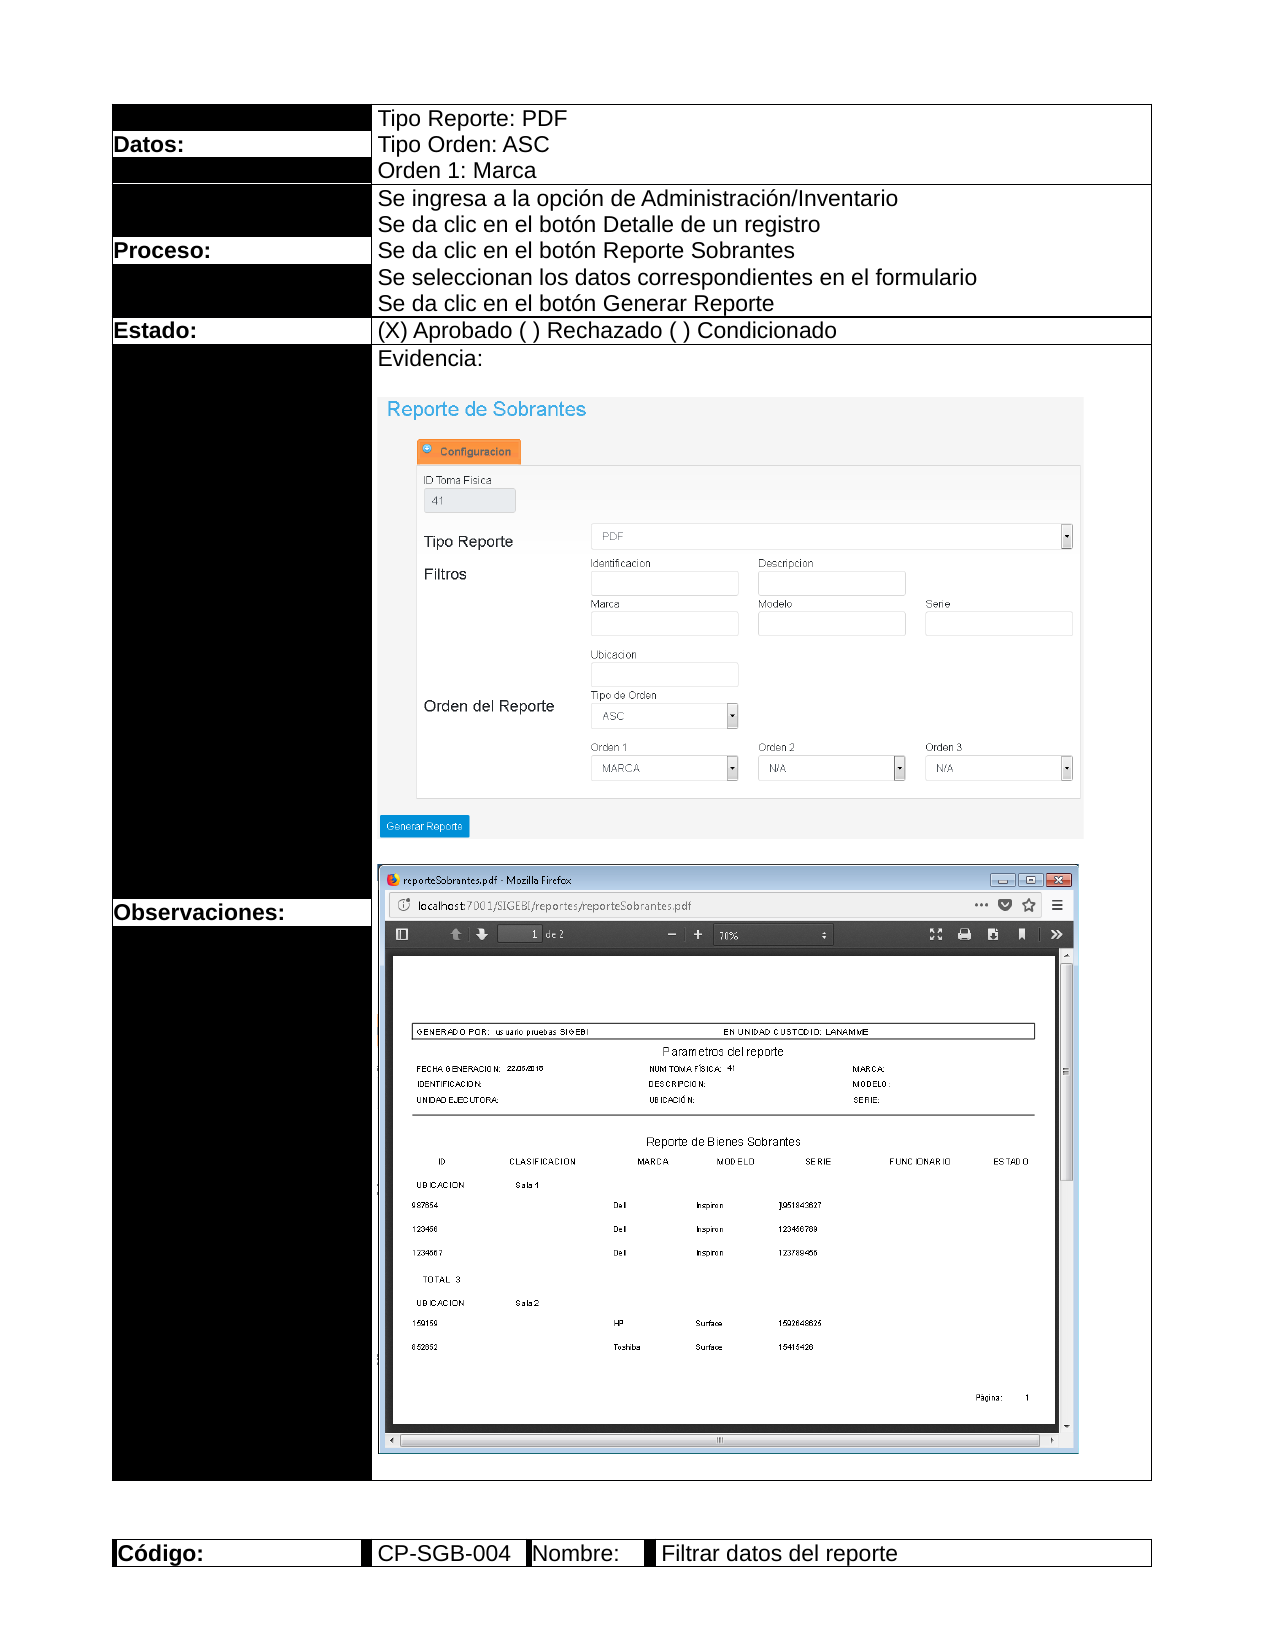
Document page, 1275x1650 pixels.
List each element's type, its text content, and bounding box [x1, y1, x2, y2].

table_header Nombre: [644, 1540, 655, 1566]
table_header CP-SGB-004 [515, 1540, 526, 1566]
table_cell Observaciones: [113, 345, 371, 899]
table_cell Proceso: [113, 185, 371, 237]
table_cell Evidencia: [1140, 345, 1151, 1480]
table_cell Proceso: [113, 264, 371, 316]
table_header Código: [361, 1540, 371, 1566]
table_cell Datos: [113, 157, 371, 183]
table_cell Datos: [113, 105, 371, 131]
table_cell Evidencia: [372, 345, 377, 1480]
table_header Filtrar datos del reporte [656, 1540, 1151, 1566]
table_cell Observaciones: [113, 926, 371, 1480]
